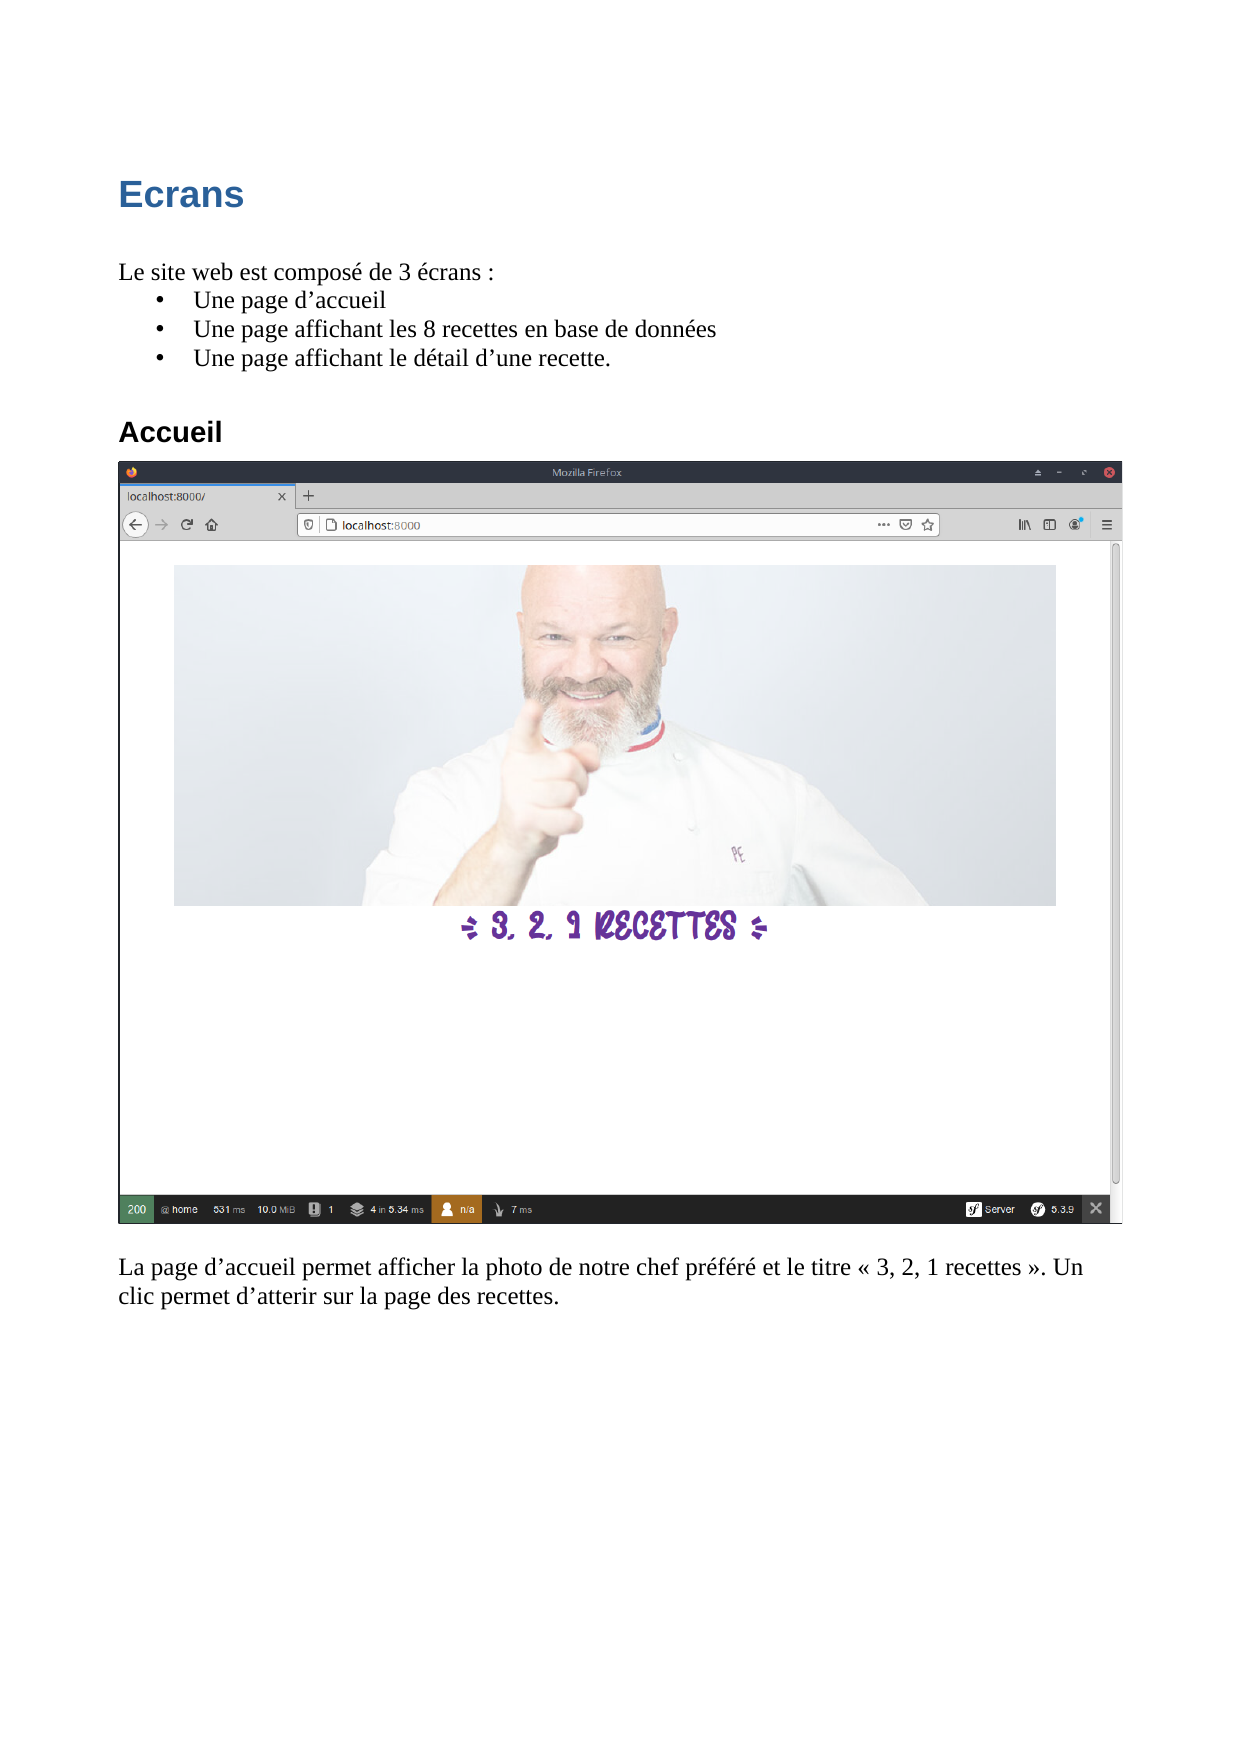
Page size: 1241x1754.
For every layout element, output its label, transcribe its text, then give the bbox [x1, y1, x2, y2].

list Une page affichant les 8 recettes en base de données [156, 314, 1122, 343]
list Une page d’accueil [156, 286, 1122, 314]
text Le site web est composé de 3 écrans : [118, 257, 1122, 286]
picture [118, 461, 1123, 1224]
list Une page affichant le détail d’une recette. [156, 343, 1122, 372]
subtitle Accueil [118, 415, 1122, 449]
text La page d’accueil permet afficher la photo de notre chef préféré et le titre « 3, 2, 1 recettes ». Un clic permet d’atterir sur la page des recettes. [118, 1252, 1122, 1310]
subtitle Ecrans [118, 172, 1122, 216]
